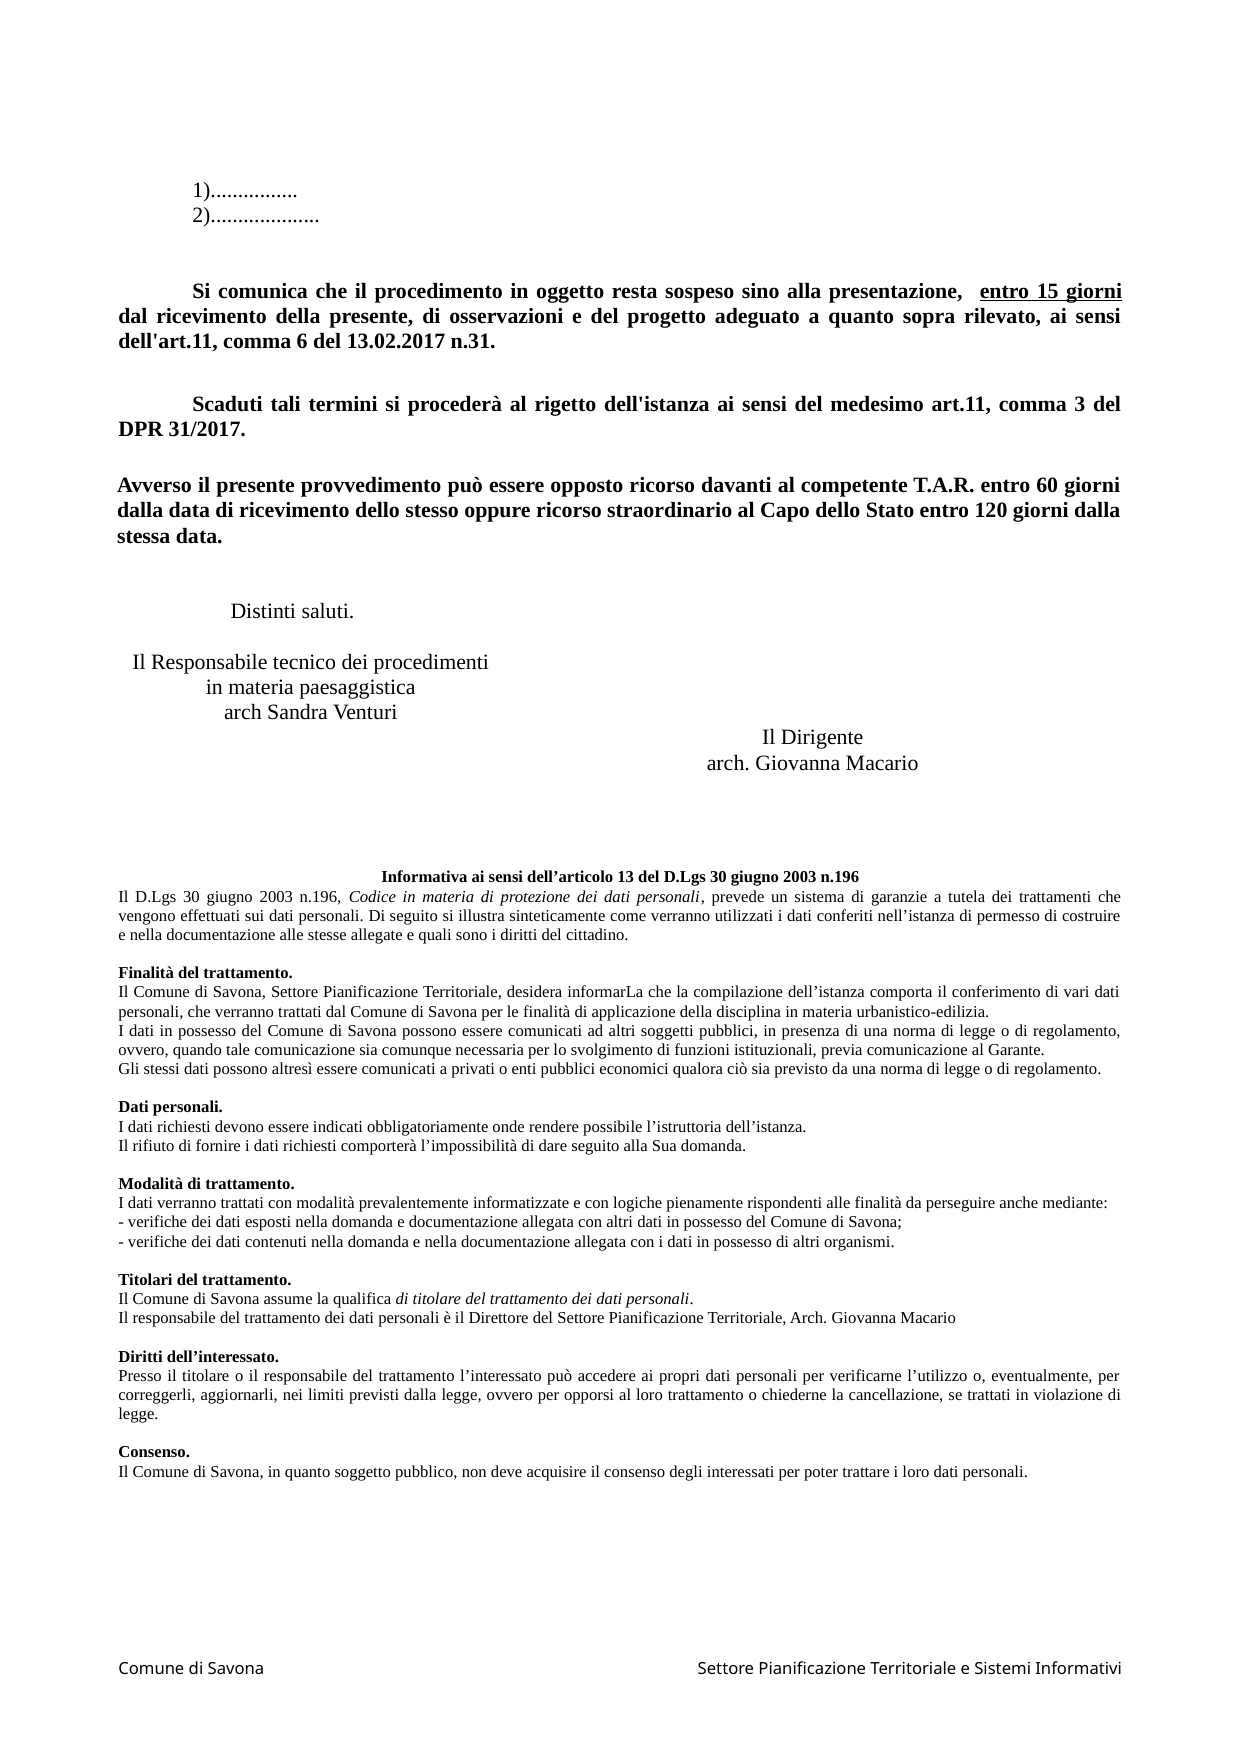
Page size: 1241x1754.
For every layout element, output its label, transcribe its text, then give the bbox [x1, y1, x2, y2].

text Dati personali. [118, 1097, 1122, 1116]
text Il D.Lgs 30 giugno 2003 n.196, Codice in materia di protezione dei dati personali, prevede un sistema di garanzie a tutela dei trattamenti che vengono effettuati sui dati personali. Di seguito si illustra sinteticamente come verranno utilizzati i dati conferiti nell’istanza di permesso di costruire e nella documentazione alle stesse allegate e quali sono i diritti del cittadino. [118, 886, 1122, 944]
text Avverso il presente provvedimento può essere opposto ricorso davanti al competente T.A.R. entro 60 giorni dalla data di ricevimento dello stesso oppure ricorso straordinario al Capo dello Stato entro 120 giorni dalla stessa data. [117, 472, 1122, 548]
text I dati in possesso del Comune di Savona possono essere comunicati ad altri soggetti pubblici, in presenza di una norma di legge o di regolamento, ovvero, quando tale comunicazione sia comunque necessaria per lo svolgimento di funzioni istituzionali, previa comunicazione al Garante. [118, 1021, 1122, 1059]
text Titolari del trattamento. [118, 1270, 1122, 1289]
text Presso il titolare o il responsabile del trattamento l’interessato può accedere ai propri dati personali per verificarne l’utilizzo o, eventualmente, per correggerli, aggiornarli, nei limiti previsti dalla legge, ovvero per opporsi al loro trattamento o chiederne la cancellazione, se trattati in violazione di legge. [118, 1366, 1122, 1423]
text Diritti dell’interessato. [118, 1346, 1122, 1366]
text - verifiche dei dati esposti nella domanda e documentazione allegata con altri dati in possesso del Comune di Savona; [118, 1212, 1122, 1231]
table_header Il Responsabile tecnico dei procedimenti in materia paesaggistica arch Sandra Venturi [118, 649, 503, 724]
table_header [503, 649, 1122, 724]
text Il responsabile del trattamento dei dati personali è il Direttore del Settore Pianificazione Territoriale, Arch. Giovanna Macario [118, 1308, 1122, 1327]
table_cell [118, 724, 503, 775]
subtitle Informativa ai sensi dell’articolo 13 del D.Lgs 30 giugno 2003 n.196 [118, 867, 1122, 886]
text Il Comune di Savona assume la qualifica di titolare del trattamento dei dati personali. [118, 1289, 1122, 1308]
text - verifiche dei dati contenuti nella domanda e nella documentazione allegata con i dati in possesso di altri organismi. [118, 1231, 1122, 1251]
text Gli stessi dati possono altresì essere comunicati a privati o enti pubblici economici qualora ciò sia previsto da una norma di legge o di regolamento. [118, 1059, 1122, 1078]
text I dati richiesti devono essere indicati obbligatoriamente onde rendere possibile l’istruttoria dell’istanza. [118, 1116, 1122, 1136]
text Il rifiuto di fornire i dati richiesti comporterà l’impossibilità di dare seguito alla Sua domanda. [118, 1136, 1122, 1155]
text Il Comune di Savona, Settore Pianificazione Territoriale, desidera informarLa che la compilazione dell’istanza comporta il conferimento di vari dati personali, che verranno trattati dal Comune di Savona per le finalità di applicazione della disciplina in materia urbanistico-edilizia. [118, 982, 1122, 1021]
text Distinti saluti. [118, 598, 1122, 623]
text Scaduti tali termini si procederà al rigetto dell'istanza ai sensi del medesimo art.11, comma 3 del DPR 31/2017. [118, 391, 1122, 441]
text Finalità del trattamento. [118, 963, 1122, 982]
table_cell Il Dirigente arch. Giovanna Macario [503, 724, 1122, 775]
text I dati verranno trattati con modalità prevalentemente informatizzate e con logiche pienamente rispondenti alle finalità da perseguire anche mediante: [118, 1193, 1122, 1212]
text Il Comune di Savona, in quanto soggetto pubblico, non deve acquisire il consenso degli interessati per poter trattare i loro dati personali. [118, 1461, 1122, 1481]
text Modalità di trattamento. [118, 1174, 1122, 1193]
text 1)................ [118, 177, 1122, 202]
text Si comunica che il procedimento in oggetto resta sospeso sino alla presentazione, entro 15 giorni dal ricevimento della presente, di osservazioni e del progetto adeguato a quanto sopra rilevato, ai sensi dell'art.11, comma 6 del 13.02.2017 n.31. [118, 278, 1122, 354]
text 2).................... [118, 202, 1122, 228]
text Consenso. [118, 1442, 1122, 1461]
